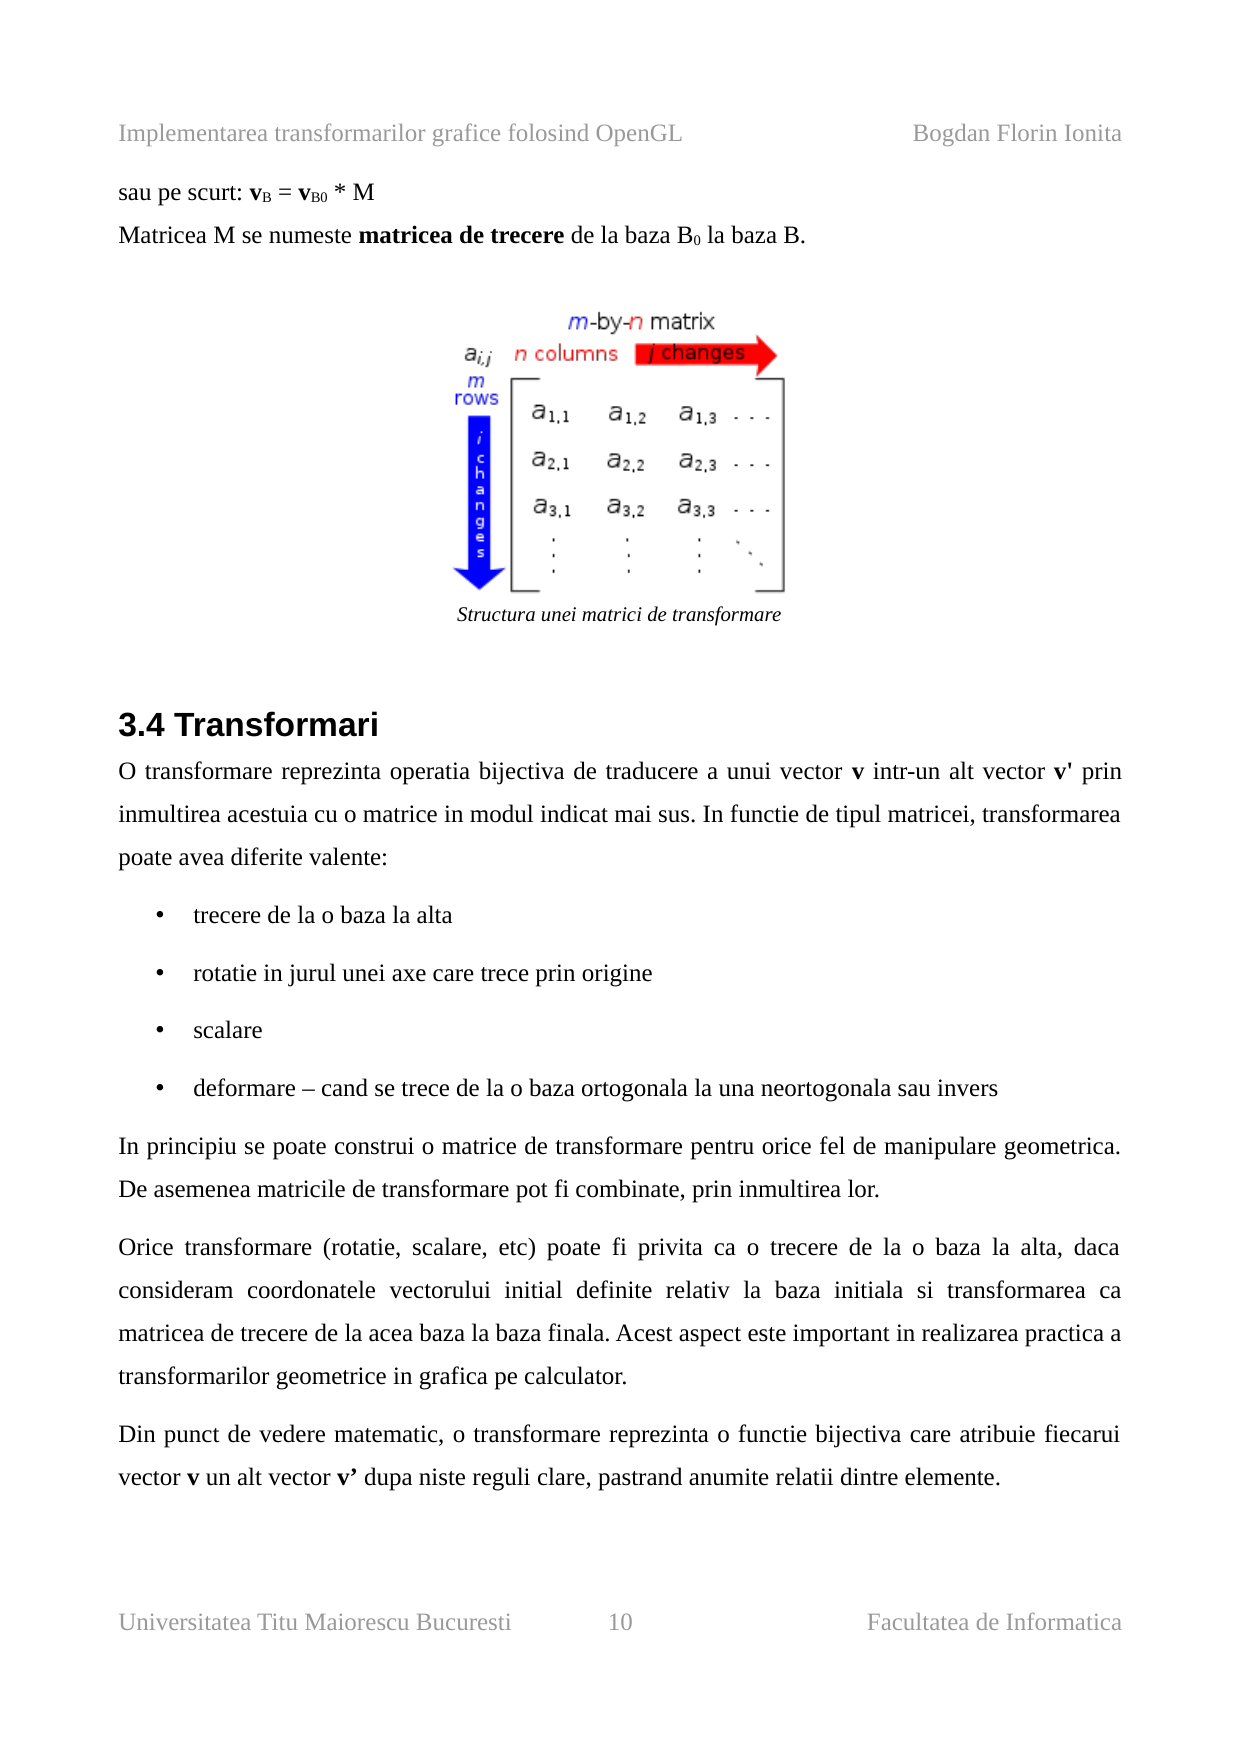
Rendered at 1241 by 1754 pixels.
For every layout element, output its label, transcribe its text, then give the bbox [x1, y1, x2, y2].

text Orice transformare (rotatie, scalare, etc) poate fi privita ca o trecere de la o baza la alta, daca consideram coordonatele vectorului initial definite relativ la baza initiala si transformarea ca matricea de trecere de la acea baza la baza finala. Acest aspect este important in realizarea practica a transformarilor geometrice in grafica pe calculator. [118, 1232, 1122, 1390]
text sau pe scurt: vB = vB0 * M [118, 177, 1122, 206]
subtitle 3.4 Transformari [118, 705, 1122, 744]
text Matricea M se numeste matricea de trecere de la baza B0 la baza B. [118, 220, 1122, 249]
list scalare [156, 1016, 1122, 1044]
text O transformare reprezinta operatia bijectiva de traducere a unui vector v intr-un alt vector v' prin inmultirea acestuia cu o matrice in modul indicat mai sus. In functie de tipul matricei, transformarea poate avea diferite valente: [118, 756, 1122, 871]
text Structura unei matrici de transformare [118, 307, 1122, 626]
list rotatie in jurul unei axe care trece prin origine [156, 958, 1122, 987]
text Din punct de vedere matematic, o transformare reprezinta o functie bijectiva care atribuie fiecarui vector v un alt vector v’ dupa niste reguli clare, pastrand anumite relatii dintre elemente. [118, 1419, 1122, 1491]
picture [445, 306, 795, 603]
text In principiu se poate construi o matrice de transformare pentru orice fel de manipulare geometrica. De asemenea matricile de transformare pot fi combinate, prin inmultirea lor. [118, 1131, 1122, 1203]
list deformare – cand se trece de la o baza ortogonala la una neortogonala sau invers [156, 1073, 1122, 1102]
list trecere de la o baza la alta [156, 900, 1122, 929]
